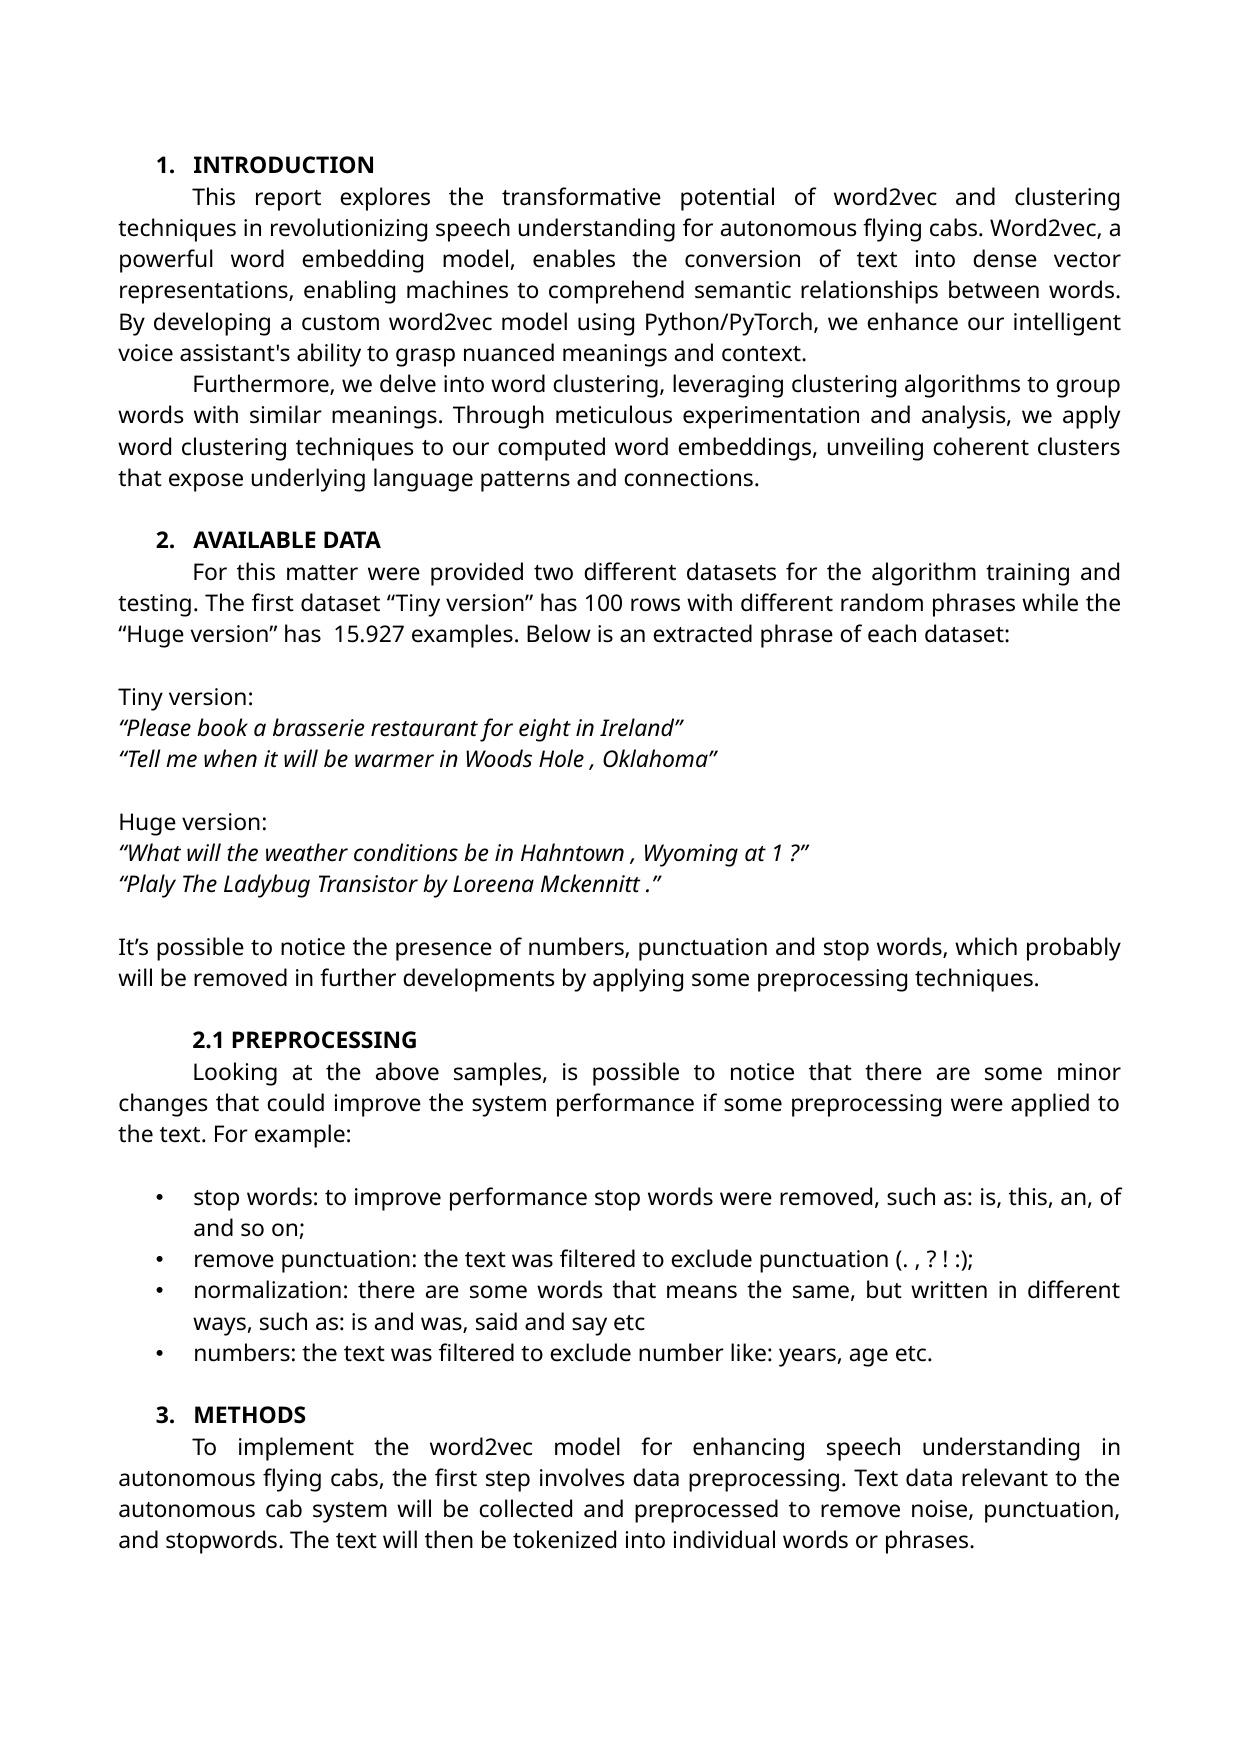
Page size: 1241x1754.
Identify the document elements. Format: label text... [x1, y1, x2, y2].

text To implement the word2vec model for enhancing speech understanding in autonomous flying cabs, the first step involves data preprocessing. Text data relevant to the autonomous cab system will be collected and preprocessed to remove noise, punctuation, and stopwords. The text will then be tokenized into individual words or phrases. [118, 1431, 1122, 1556]
text For this matter were provided two different datasets for the algorithm training and testing. The first dataset “Tiny version” has 100 rows with different random phrases while the “Huge version” has 15.927 examples. Below is an extracted phrase of each dataset: [118, 556, 1122, 649]
text Looking at the above samples, is possible to notice that there are some minor changes that could improve the system performance if some preprocessing were applied to the text. For example: [118, 1056, 1122, 1149]
list AVAILABLE DATA [156, 524, 1122, 556]
text “Please book a brasserie restaurant for eight in Ireland” [118, 712, 1122, 743]
text “Tell me when it will be warmer in Woods Hole , Oklahoma” [118, 743, 1122, 774]
list INTRODUCTION [156, 149, 1122, 181]
text 2.1 PREPROCESSING [118, 1024, 1122, 1056]
list normalization: there are some words that means the same, but written in different ways, such as: is and was, said and say etc [156, 1274, 1122, 1337]
text It’s possible to notice the presence of numbers, punctuation and stop words, which probably will be removed in further developments by applying some preprocessing techniques. [118, 931, 1122, 993]
text Tiny version: [118, 681, 1122, 712]
text Huge version: [118, 806, 1122, 837]
list numbers: the text was filtered to exclude number like: years, age etc. [156, 1337, 1122, 1368]
text Furthermore, we delve into word clustering, leveraging clustering algorithms to group words with similar meanings. Through meticulous experimentation and analysis, we apply word clustering techniques to our computed word embeddings, unveiling coherent clusters that expose underlying language patterns and connections. [118, 368, 1122, 493]
text “What will the weather conditions be in Hahntown , Wyoming at 1 ?” [118, 837, 1122, 868]
list stop words: to improve performance stop words were removed, such as: is, this, an, of and so on; [156, 1181, 1122, 1243]
list remove punctuation: the text was filtered to exclude punctuation (. , ? ! :); [156, 1243, 1122, 1274]
text This report explores the transformative potential of word2vec and clustering techniques in revolutionizing speech understanding for autonomous flying cabs. Word2vec, a powerful word embedding model, enables the conversion of text into dense vector representations, enabling machines to comprehend semantic relationships between words. By developing a custom word2vec model using Python/PyTorch, we enhance our intelligent voice assistant's ability to grasp nuanced meanings and context. [118, 181, 1122, 368]
list METHODS [156, 1399, 1122, 1431]
text “Plaly The Ladybug Transistor by Loreena Mckennitt .” [118, 868, 1122, 899]
